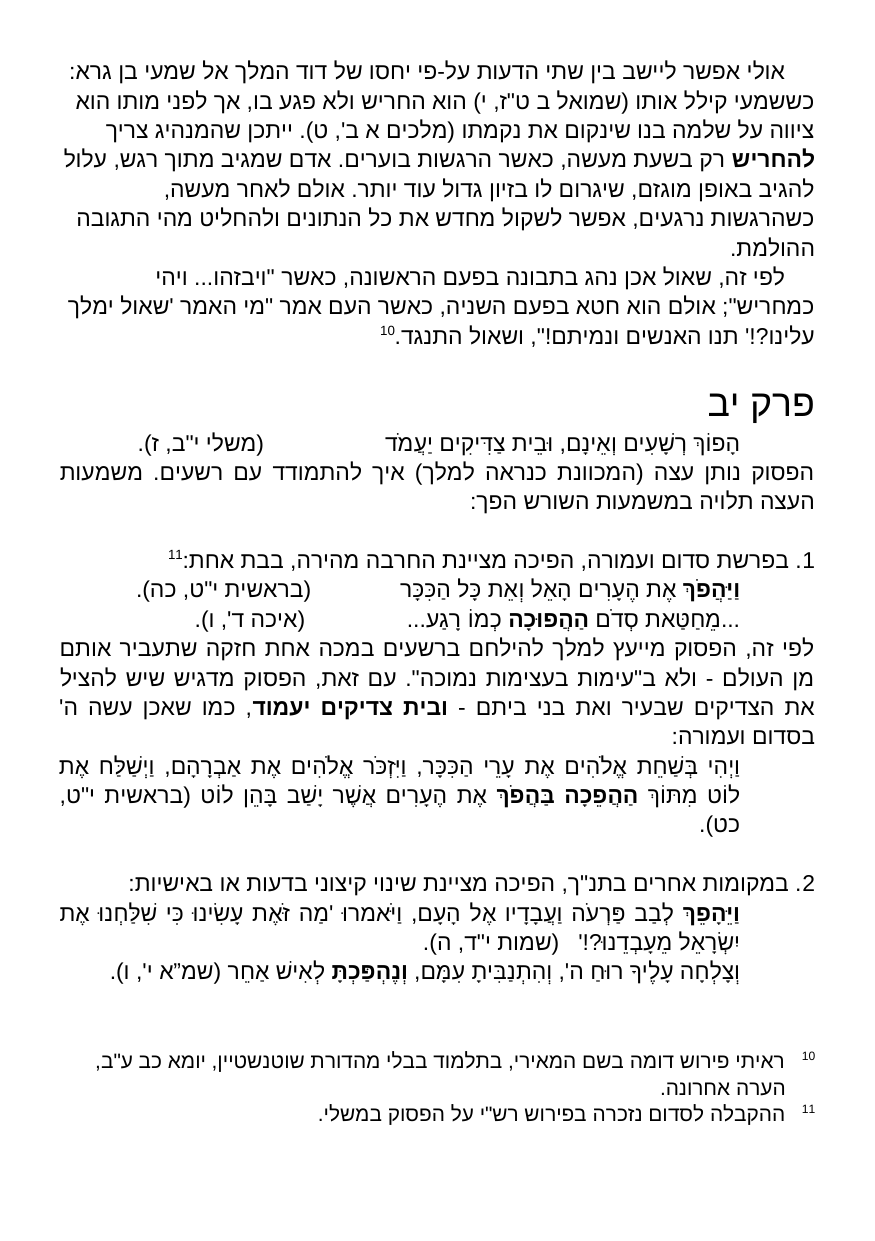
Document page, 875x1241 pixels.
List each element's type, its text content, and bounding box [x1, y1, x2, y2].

text 2. במקומות אחרים בתנ"ך, הפיכה מציינת שינוי קיצוני בדעות או באישיות: [59, 871, 815, 896]
text פרק יב [59, 382, 815, 424]
text 1. בפרשת סדום ועמורה, הפיכה מציינת החרבה מהירה, בבת אחת: [59, 548, 815, 573]
text ההקבלה לסדום נזכרה בפירוש רש"י על הפסוק במשלי. [59, 1103, 815, 1126]
text לפי זה, הפסוק מייעץ למלך להילחם ברשעים במכה אחת חזקה שתעביר אותם מן העולם - ולא ב"עימות בעצימות נמוכה". עם זאת, הפסוק מדגיש שיש להציל את הצדיקים שבעיר ואת בני ביתם - ובית צדיקים יעמוד, כמו שאכן עשה ה' בסדום ועמורה: [59, 636, 815, 749]
text לפי זה, שאול אכן נהג בתבונה בפעם הראשונה, כאשר "ויבזהו... ויהי כמחריש"; אולם הוא חטא בפעם השניה, כאשר העם אמר "מי האמר 'שאול ימלך עלינו?!' תנו האנשים ונמיתם!", ושאול התנגד. [59, 264, 815, 349]
text וְצָלְחָה עָלֶיךָ רוּחַ ה', וְהִתְנַבִּיתָ עִמָּם, וְנֶהְפַּכְתָּ לְאִישׁ אַחֵר (שמ”א י', ו). [59, 959, 740, 984]
text ...מֵחַטַּאת סְדֹם הַהֲפוּכָה כְמוֹ רָגַע... (איכה ד', ו). [59, 606, 740, 632]
text הפסוק נותן עצה (המכוונת כנראה למלך) איך להתמודד עם רשעים. משמעות העצה תלויה במשמעות השורש הפך: [59, 459, 815, 514]
text וַיְהִי בְּשַׁחֵת אֱלֹהִים אֶת עָרֵי הַכִּכָּר, וַיִּזְכֹּר אֱלֹהִים אֶת אַבְרָהָם, וַיְשַׁלַּח אֶת לוֹט מִתּוֹךְ הַהֲפֵכָה בַּהֲפֹךְ אֶת הֶעָרִים אֲשֶׁר יָשַׁב בָּהֵן לוֹט (בראשית י"ט, כט). [59, 753, 740, 838]
text הָפוֹךְ רְשָׁעִים וְאֵינָם, וּבֵית צַדִּיקִים יַעֲמֹד (משלי י"ב, ז). [59, 430, 740, 456]
text וַיַּהֲפֹךְ אֶת הֶעָרִים הָאֵל וְאֵת כָּל הַכִּכָּר (בראשית י"ט, כה). [59, 577, 740, 603]
text ראיתי פירוש דומה בשם המאירי, בתלמוד בבלי מהדורת שוטנשטיין, יומא כב ע"ב, הערה אחרונה. [59, 1049, 815, 1099]
text אולי אפשר ליישב בין שתי הדעות על-פי יחסו של דוד המלך אל שמעי בן גרא: כששמעי קילל אותו (שמואל ב ט"ז, י) הוא החריש ולא פגע בו, אך לפני מותו הוא ציווה על שלמה בנו שינקום את נקמתו (מלכים א ב', ט). ייתכן שהמנהיג צריך להחריש רק בשעת מעשה, כאשר הרגשות בוערים. אדם שמגיב מתוך רגש, עלול להגיב באופן מוגזם, שיגרום לו בזיון גדול עוד יותר. אולם לאחר מעשה, כשהרגשות נרגעים, אפשר לשקול מחדש את כל הנתונים ולהחליט מהי התגובה ההולמת. [59, 59, 815, 261]
text וַיֵּהָפֵךְ לְבַב פַּרְעֹה וַעֲבָדָיו אֶל הָעָם, וַיֹּאמרוּ 'מַה זֹּאֶת עָשִׂינוּ כִּי שִׁלַּחְנוּ אֶת יִשְׂרָאֵל מֵעָבְדֵנוּ?!' (שמות י"ד, ה). [59, 900, 740, 955]
